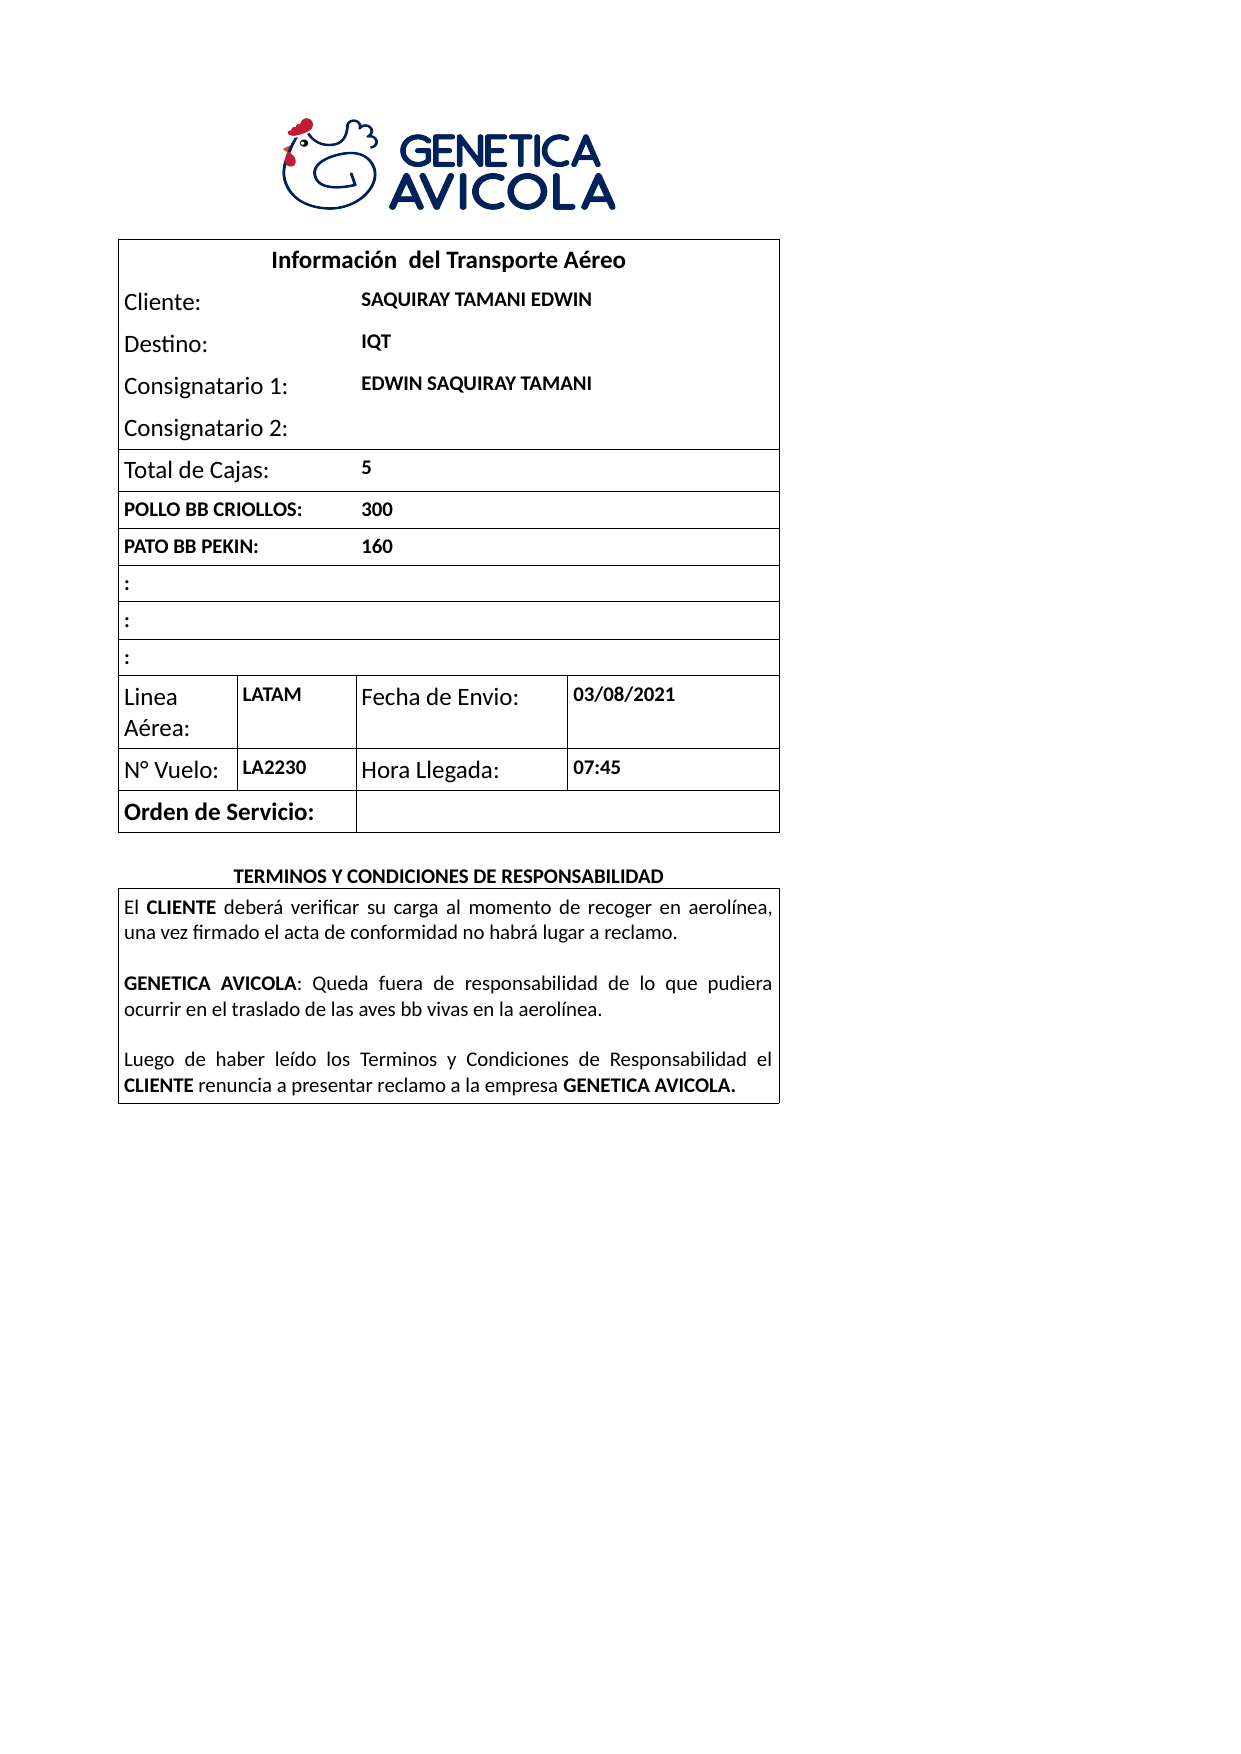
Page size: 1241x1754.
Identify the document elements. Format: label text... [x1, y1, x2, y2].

table_cell Destino: [119, 323, 356, 364]
table_cell LA2230 [238, 749, 356, 790]
table_cell 03/08/2021 [568, 676, 779, 748]
table_cell Cliente: [119, 281, 356, 322]
table_cell : [119, 566, 356, 601]
table_cell El CLIENTE deberá verificar su carga al momento de recoger en aerolínea, una vez firmado el acta de conformidad no habrá lugar a reclamo. GENETICA AVICOLA: Queda fuera de responsabilidad de lo que pudiera ocurrir en el traslado de las aves bb vivas en la aerolínea. Luego de haber leído los Terminos y Condiciones de Responsabilidad el CLIENTE renuncia a presentar reclamo a la empresa GENETICA AVICOLA. [119, 889, 779, 1103]
table_cell [357, 791, 779, 832]
table_cell TERMINOS Y CONDICIONES DE RESPONSABILIDAD [118, 833, 779, 888]
table_cell Hora Llegada: [357, 749, 567, 790]
table_cell Total de Cajas: [119, 450, 356, 491]
table_cell : [119, 640, 356, 675]
table_cell [356, 406, 779, 448]
table_cell Orden de Servicio: [119, 791, 356, 832]
table_cell 300 [356, 492, 779, 527]
table_cell LATAM [238, 676, 356, 748]
table_cell IQT [356, 323, 779, 364]
table_cell [356, 566, 779, 601]
table_cell PATO BB PEKIN: [119, 529, 356, 564]
table_header Información del Transporte Aéreo [119, 240, 779, 281]
table_cell [356, 640, 779, 675]
table_cell [356, 602, 779, 638]
table_cell 07:45 [568, 749, 779, 790]
table_cell N° Vuelo: [119, 749, 237, 790]
table_cell POLLO BB CRIOLLOS: [119, 492, 356, 527]
table_cell Consignatario 2: [119, 406, 356, 448]
table_cell Fecha de Envio: [357, 676, 567, 748]
table_cell SAQUIRAY TAMANI EDWIN [356, 281, 779, 322]
picture [282, 118, 616, 210]
table_cell EDWIN SAQUIRAY TAMANI [356, 365, 779, 406]
table_cell : [119, 602, 356, 638]
table_cell Consignatario 1: [119, 365, 356, 406]
table_cell 5 [356, 450, 779, 491]
table_cell 160 [356, 529, 779, 564]
table_cell Linea Aérea: [119, 676, 237, 748]
